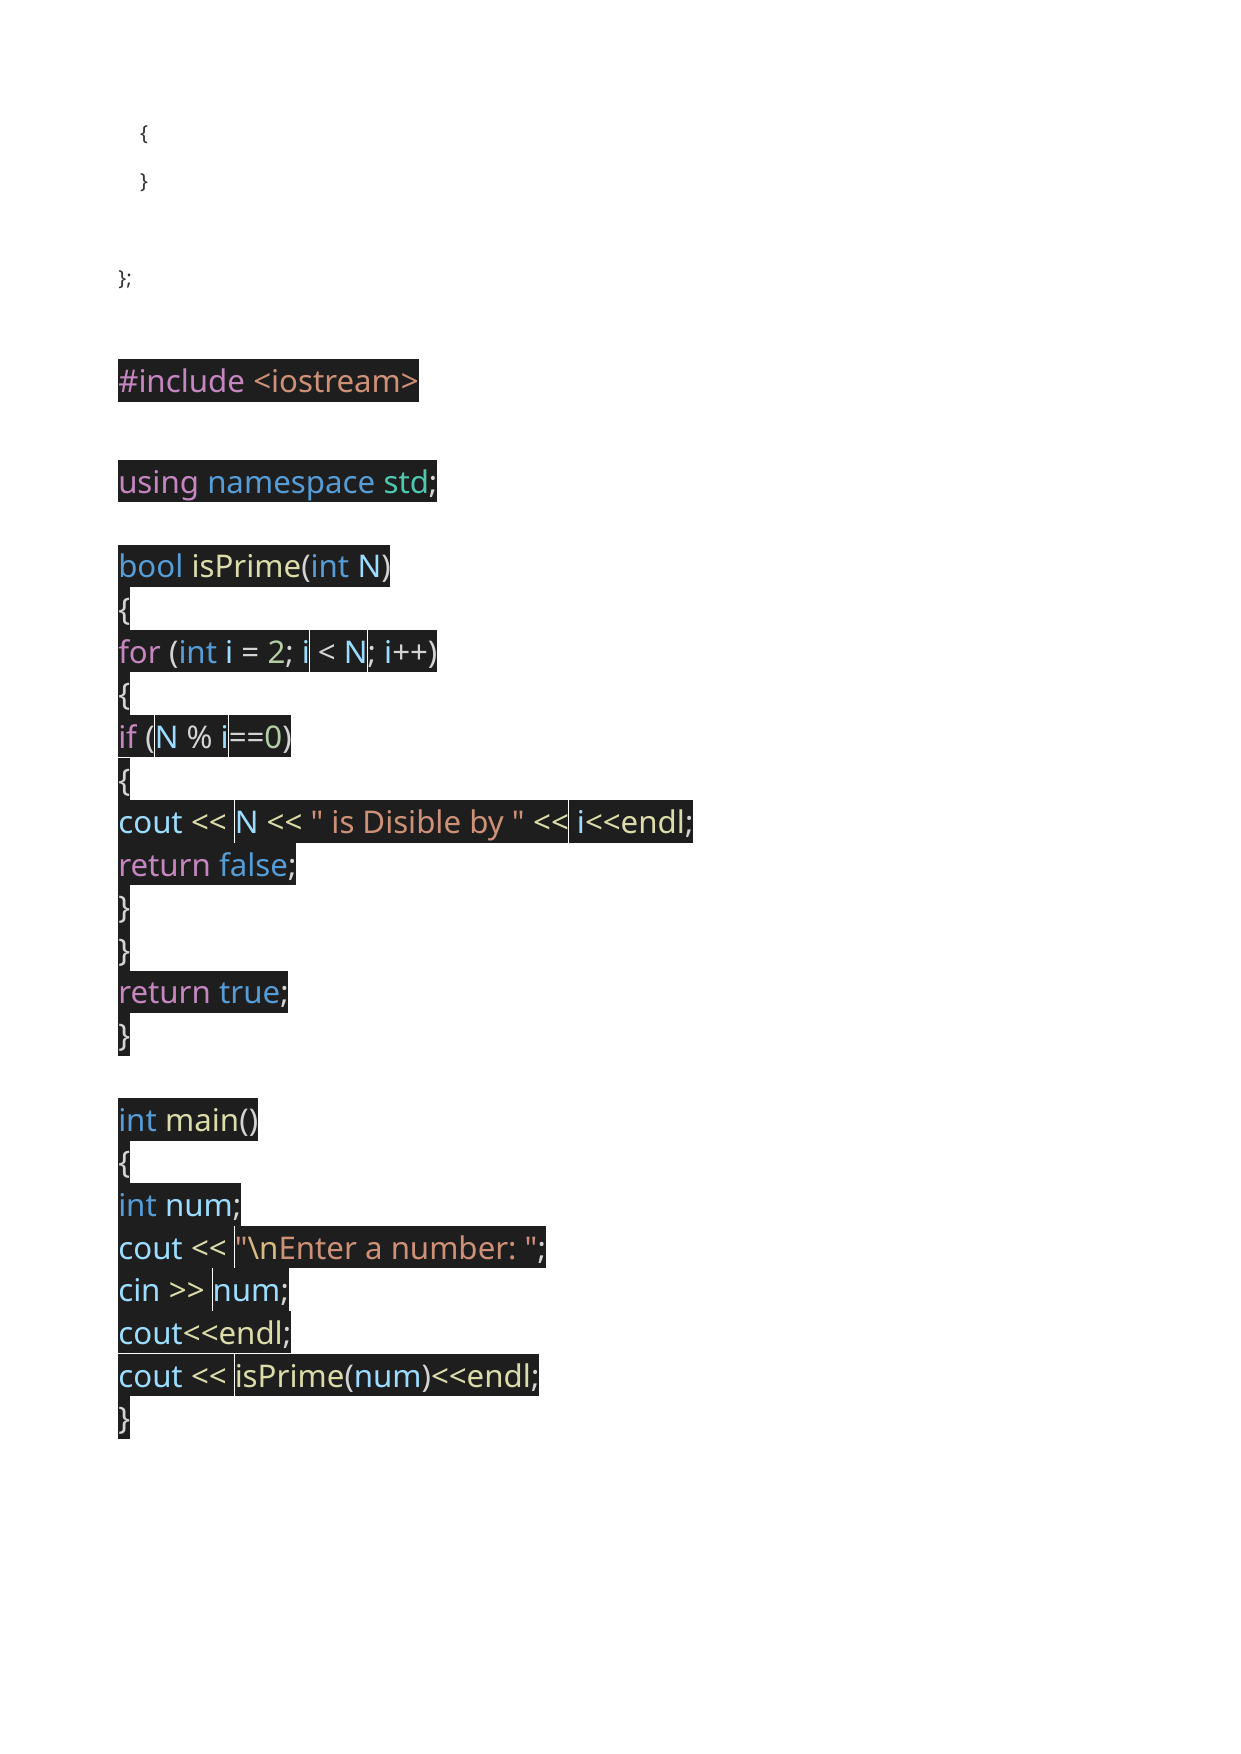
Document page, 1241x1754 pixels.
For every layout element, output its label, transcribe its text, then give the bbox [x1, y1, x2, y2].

text { [118, 672, 1122, 715]
text { [118, 1141, 1122, 1183]
text if (N % i==0) [118, 715, 1122, 757]
text { [118, 757, 1122, 800]
text cin >> num; [118, 1268, 1122, 1311]
text cout<<endl; [118, 1311, 1122, 1353]
text #include <iostream> [118, 359, 1122, 402]
text using namespace std; [118, 460, 1122, 502]
text return true; [118, 971, 1122, 1013]
text } [118, 885, 1122, 928]
text } [118, 1396, 1122, 1439]
text int num; [118, 1183, 1122, 1226]
text return false; [118, 843, 1122, 885]
text bool isPrime(int N) [118, 544, 1122, 587]
text } [118, 1013, 1122, 1056]
text }; [118, 263, 1122, 291]
text { [118, 587, 1122, 630]
text int main() [118, 1098, 1122, 1141]
text for (int i = 2; i < N; i++) [118, 630, 1122, 672]
text { [118, 118, 1122, 147]
text cout << "\nEnter a number: "; [118, 1226, 1122, 1268]
text } [118, 166, 1122, 195]
text cout << N << " is Disible by " << i<<endl; [118, 800, 1122, 843]
text cout << isPrime(num)<<endl; [118, 1353, 1122, 1396]
text } [118, 928, 1122, 971]
